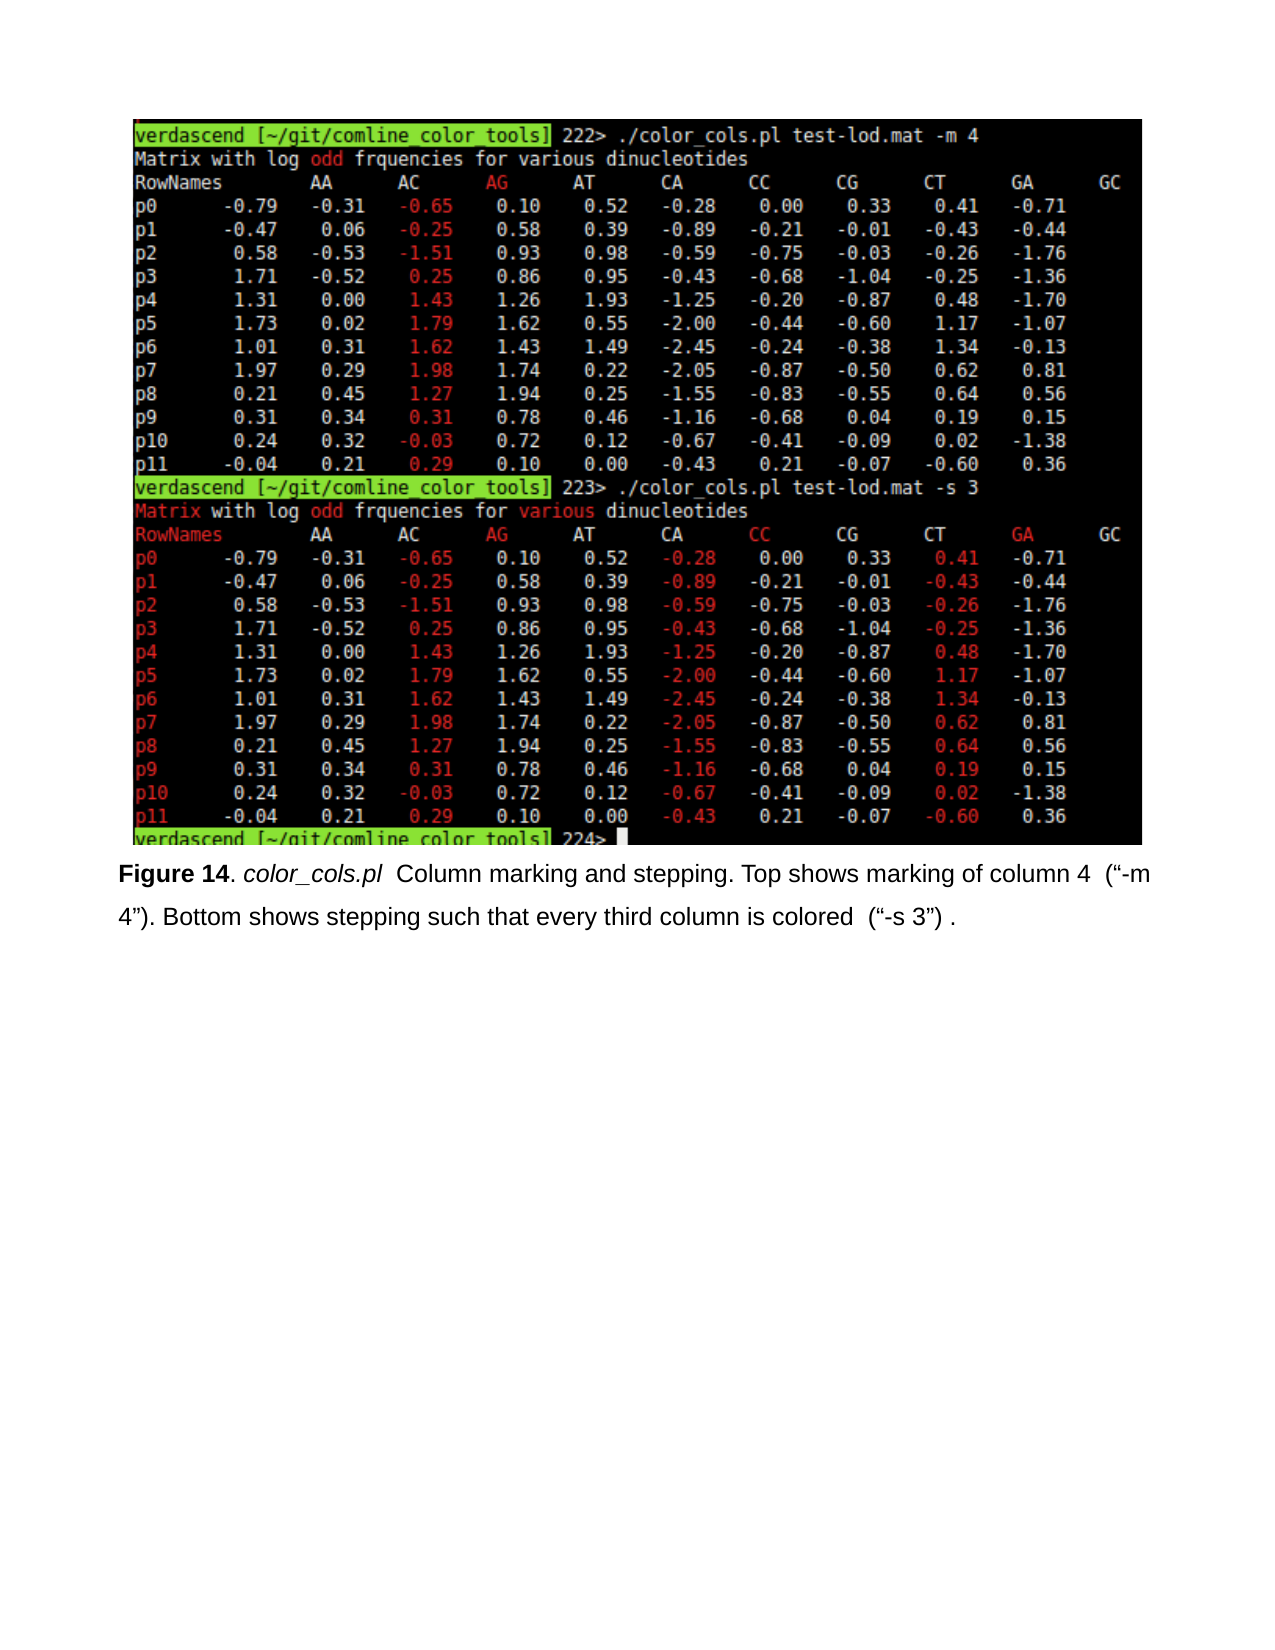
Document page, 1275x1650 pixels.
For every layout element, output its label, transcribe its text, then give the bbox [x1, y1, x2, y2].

text Figure 14. color_cols.pl Column marking and stepping. Top shows marking of column 4 (“-m 4”). Bottom shows stepping such that every third column is colored (“-s 3”) . [118, 118, 1157, 931]
picture [132, 119, 1143, 845]
